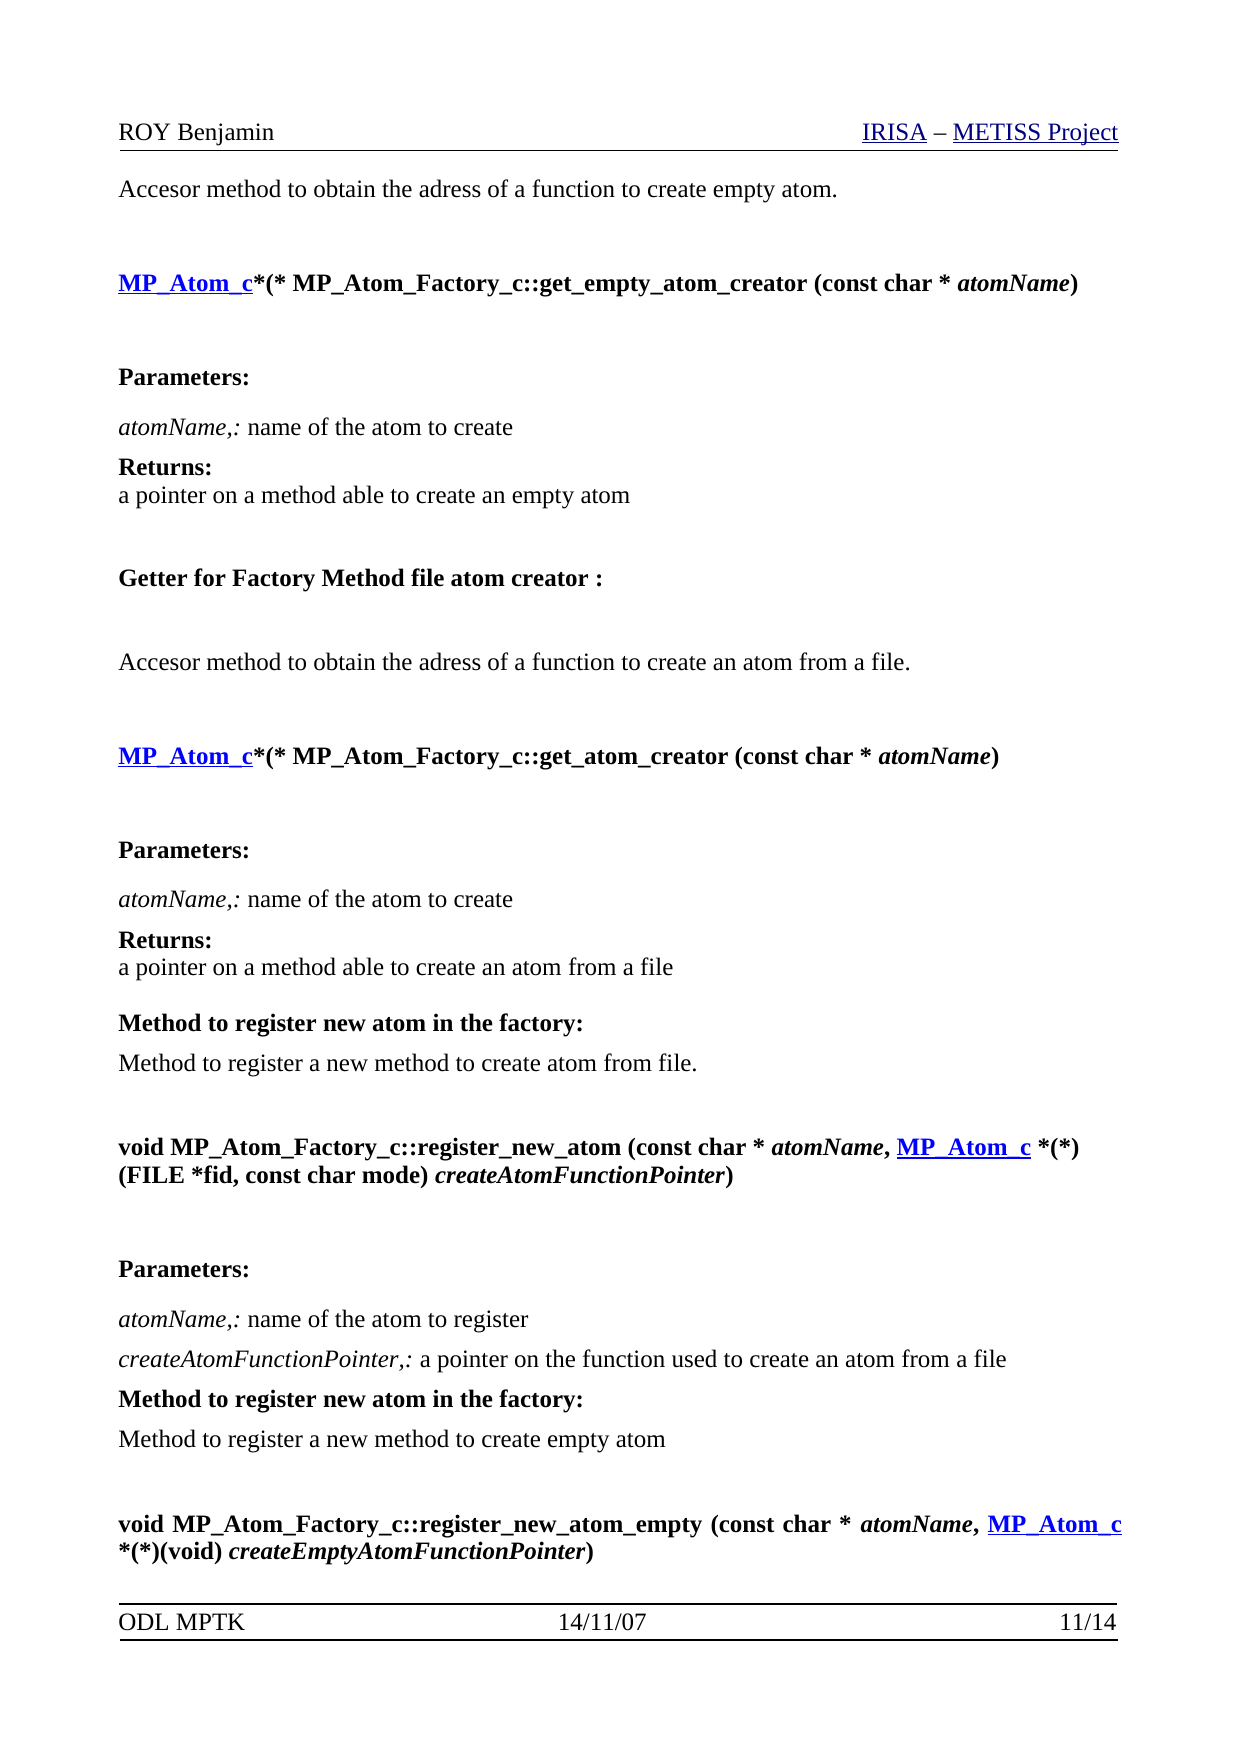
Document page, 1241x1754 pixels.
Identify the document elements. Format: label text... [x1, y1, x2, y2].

list a pointer on a method able to create an empty atom [118, 481, 1122, 508]
subtitle Returns: [118, 926, 1122, 953]
subtitle Accesor method to obtain the adress of a function to create empty atom. [118, 175, 1122, 203]
text Method to register a new method to create atom from file. [118, 1049, 1122, 1077]
text Method to register a new method to create empty atom [118, 1425, 1122, 1453]
text createAtomFunctionPointer,: a pointer on the function used to create an atom from a file [118, 1345, 1122, 1373]
subtitle Parameters: [118, 836, 1122, 863]
subtitle Parameters: [118, 363, 1122, 391]
text atomName,: name of the atom to register [118, 1305, 1122, 1332]
subtitle Parameters: [118, 1255, 1122, 1283]
list a pointer on a method able to create an atom from a file [118, 953, 1122, 981]
text Getter for Factory Method file atom creator : [118, 564, 1122, 592]
text Method to register new atom in the factory: [118, 1385, 1122, 1413]
subtitle void MP_Atom_Factory_c::register_new_atom_empty (const char * atomName, MP_Atom_c *(*)(void) createEmptyAtomFunctionPointer) [118, 1510, 1122, 1565]
subtitle MP_Atom_c*(* MP_Atom_Factory_c::get_atom_creator (const char * atomName) [118, 742, 1122, 770]
subtitle Returns: [118, 453, 1122, 481]
text atomName,: name of the atom to create [118, 886, 1122, 913]
text Method to register new atom in the factory: [118, 1009, 1122, 1037]
subtitle void MP_Atom_Factory_c::register_new_atom (const char * atomName, MP_Atom_c *(*)(FILE *fid, const char mode) createAtomFunctionPointer) [118, 1133, 1122, 1189]
text atomName,: name of the atom to create [118, 413, 1122, 441]
subtitle Accesor method to obtain the adress of a function to create an atom from a file. [118, 648, 1122, 676]
subtitle MP_Atom_c*(* MP_Atom_Factory_c::get_empty_atom_creator (const char * atomName) [118, 269, 1122, 297]
